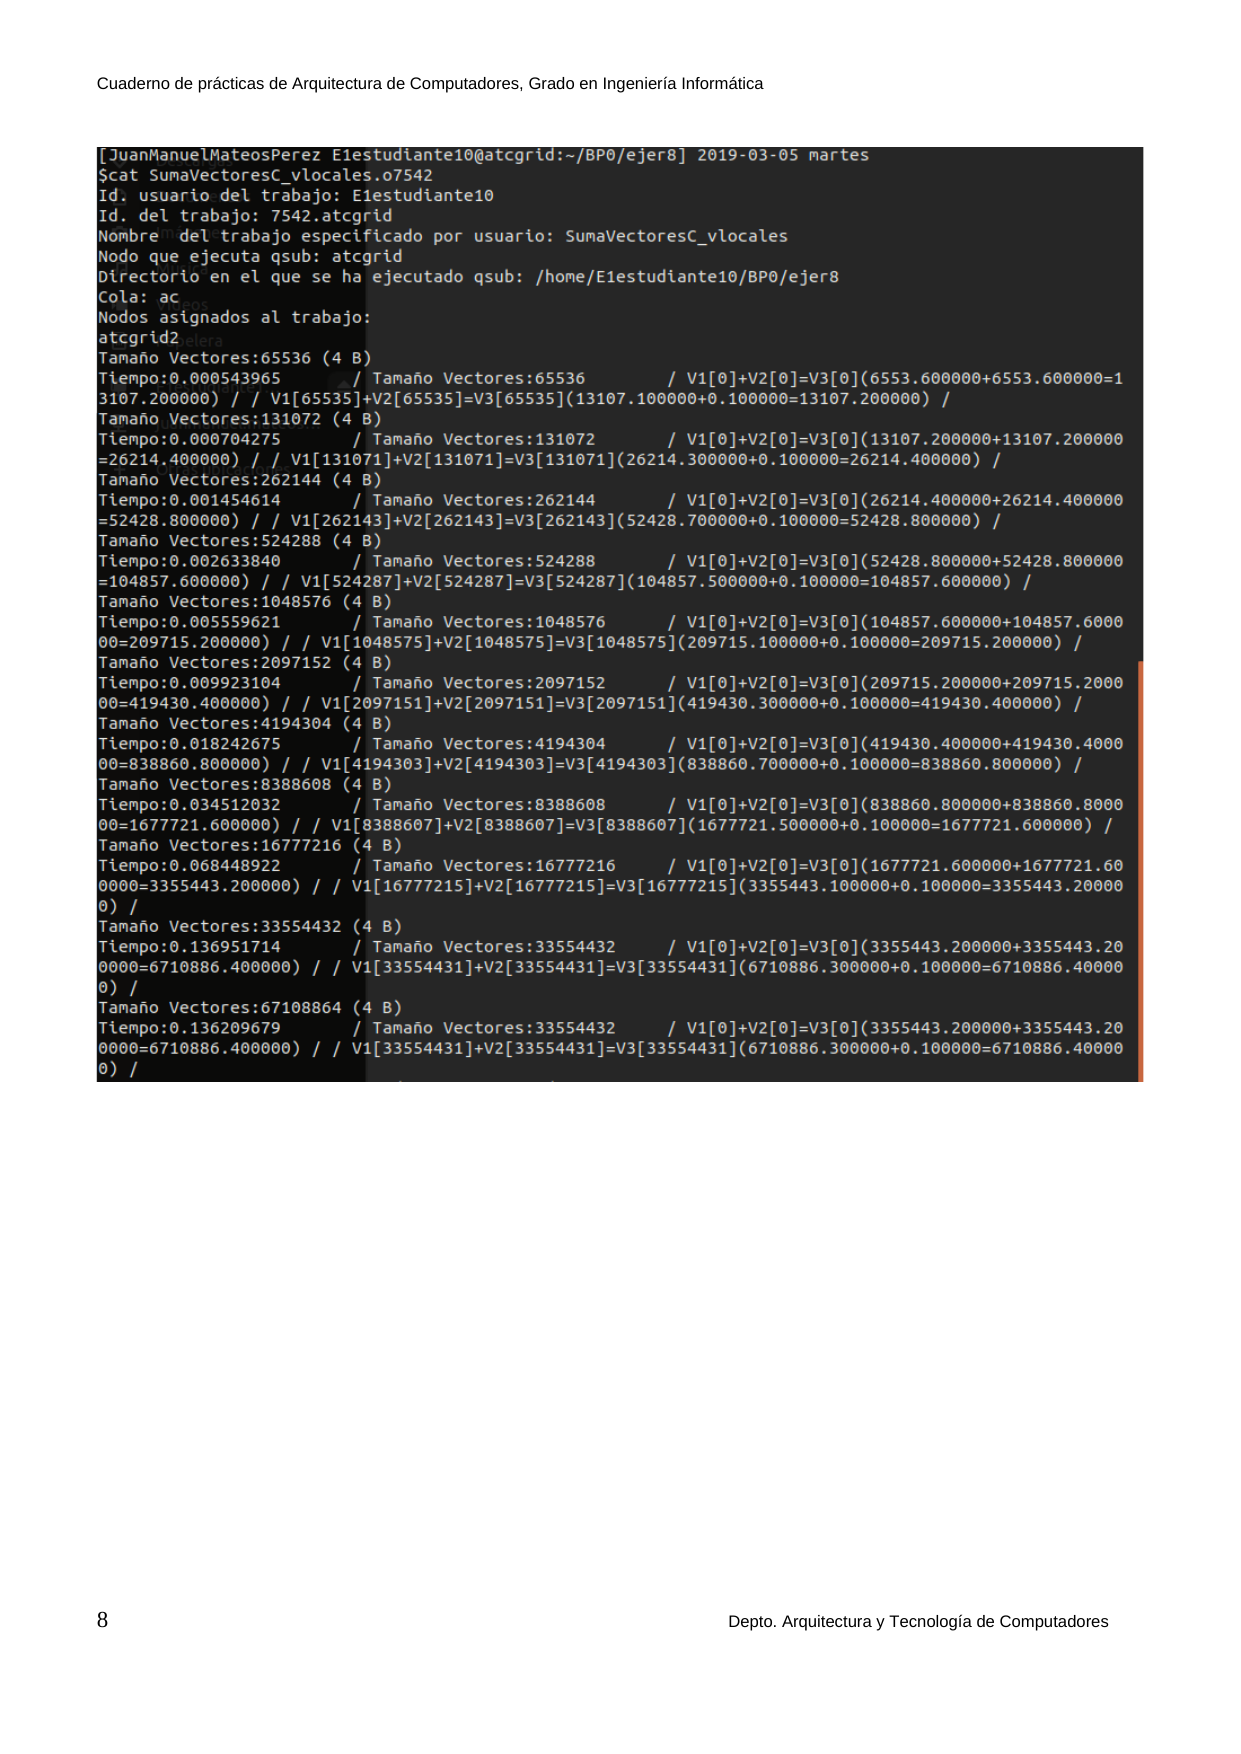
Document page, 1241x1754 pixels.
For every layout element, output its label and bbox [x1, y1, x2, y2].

picture [96, 147, 1144, 1082]
